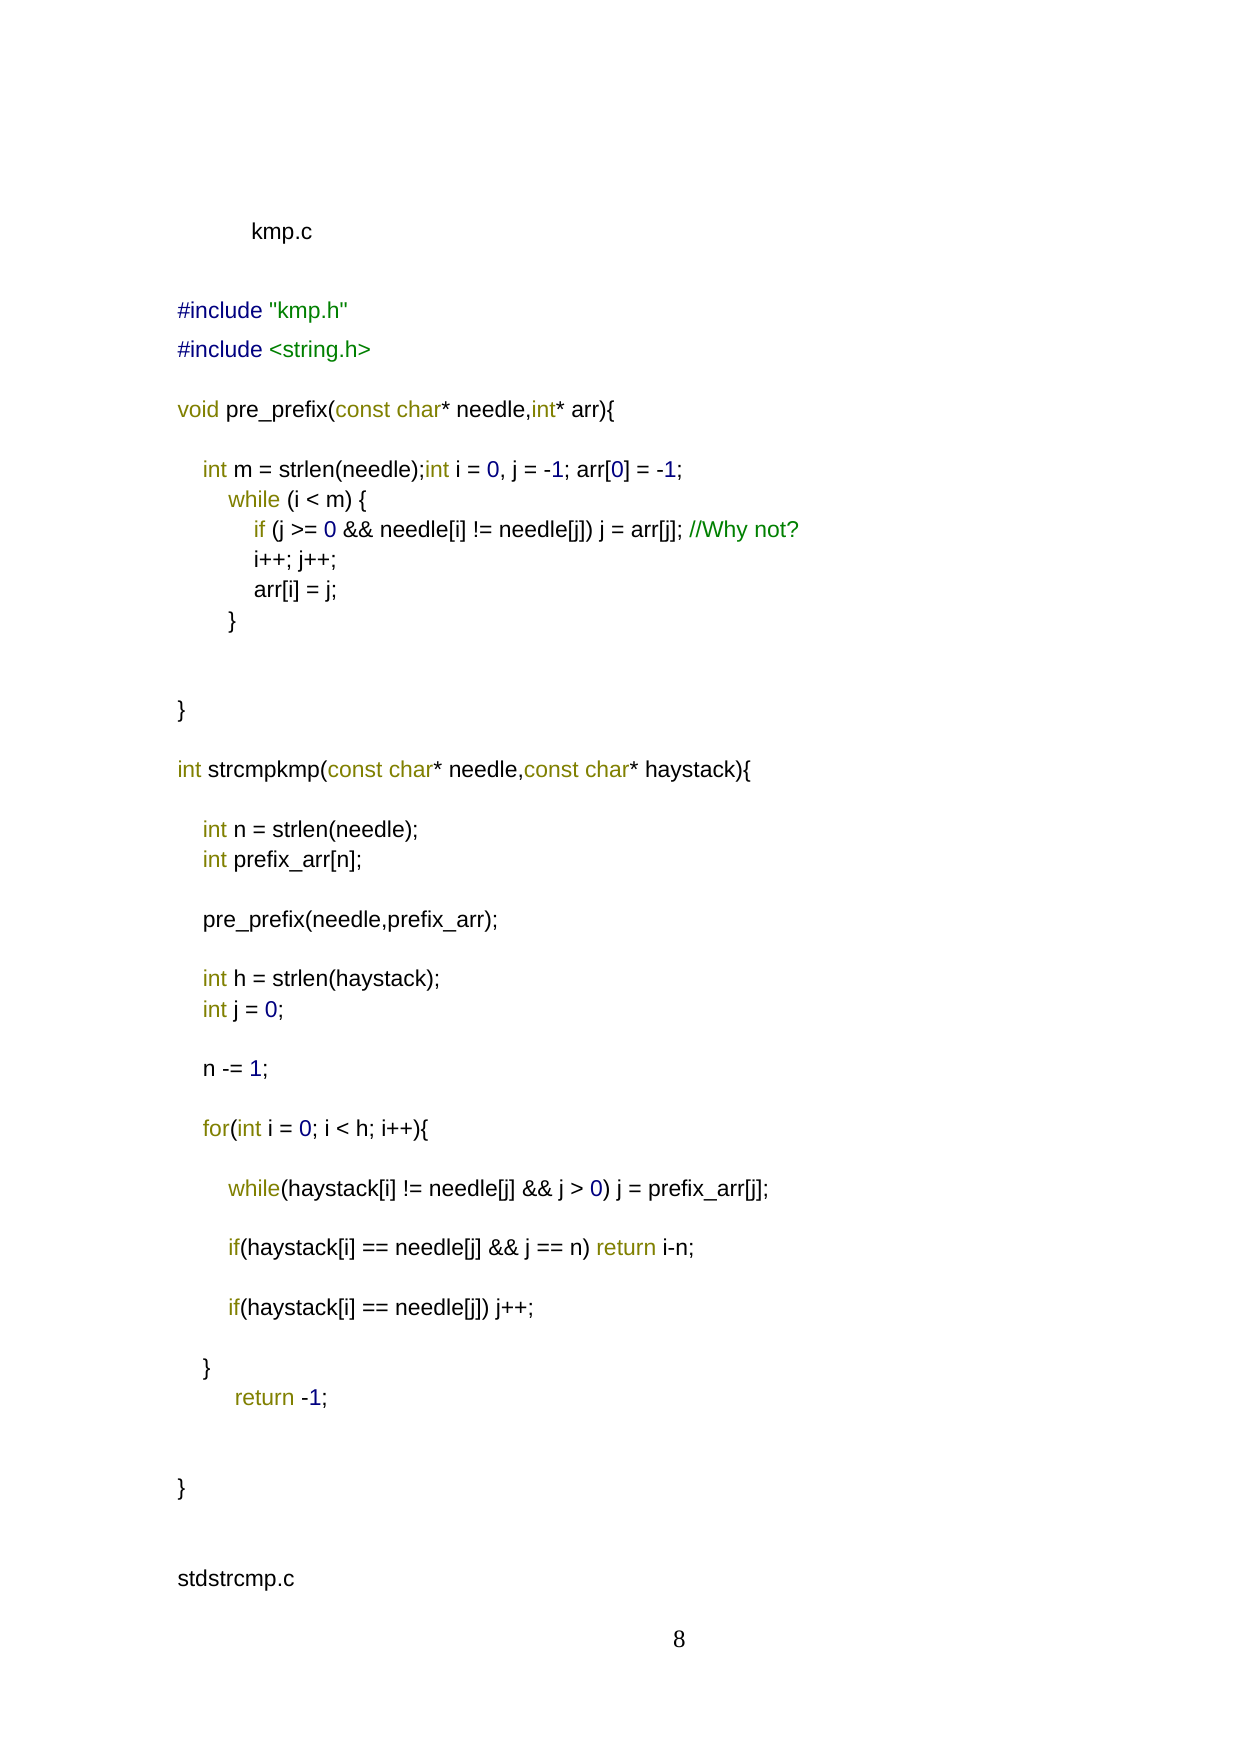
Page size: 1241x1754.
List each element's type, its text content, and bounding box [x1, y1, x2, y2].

text int strcmpkmp(const char* needle,const char* haystack){ [177, 756, 1181, 782]
text pre_prefix(needle,prefix_arr); [177, 906, 1181, 932]
text i++; j++; [177, 546, 1181, 572]
text while(haystack[i] != needle[j] && j > 0) j = prefix_arr[j]; [177, 1175, 1181, 1201]
text #include "kmp.h" [177, 297, 1181, 323]
text } [177, 1354, 1181, 1380]
text while (i < m) { [177, 486, 1181, 512]
text } [177, 1474, 1181, 1500]
text int prefix_arr[n]; [177, 846, 1181, 872]
text int j = 0; [177, 996, 1181, 1022]
text } [177, 696, 1181, 723]
text stdstrcmp.c [177, 1564, 1181, 1591]
text kmp.c [177, 218, 1181, 244]
text int m = strlen(needle);int i = 0, j = -1; arr[0] = -1; [177, 456, 1181, 482]
text arr[i] = j; [177, 576, 1181, 603]
text int h = strlen(haystack); [177, 965, 1181, 992]
text if(haystack[i] == needle[j] && j == n) return i-n; [177, 1234, 1181, 1261]
text #include <string.h> [177, 336, 1181, 362]
text n -= 1; [177, 1055, 1181, 1082]
text return -1; [177, 1384, 1181, 1410]
text for(int i = 0; i < h; i++){ [177, 1115, 1181, 1141]
text } [177, 607, 1181, 633]
text if (j >= 0 && needle[i] != needle[j]) j = arr[j]; //Why not? [177, 516, 1181, 542]
text if(haystack[i] == needle[j]) j++; [177, 1294, 1181, 1320]
text void pre_prefix(const char* needle,int* arr){ [177, 396, 1181, 422]
text int n = strlen(needle); [177, 816, 1181, 842]
